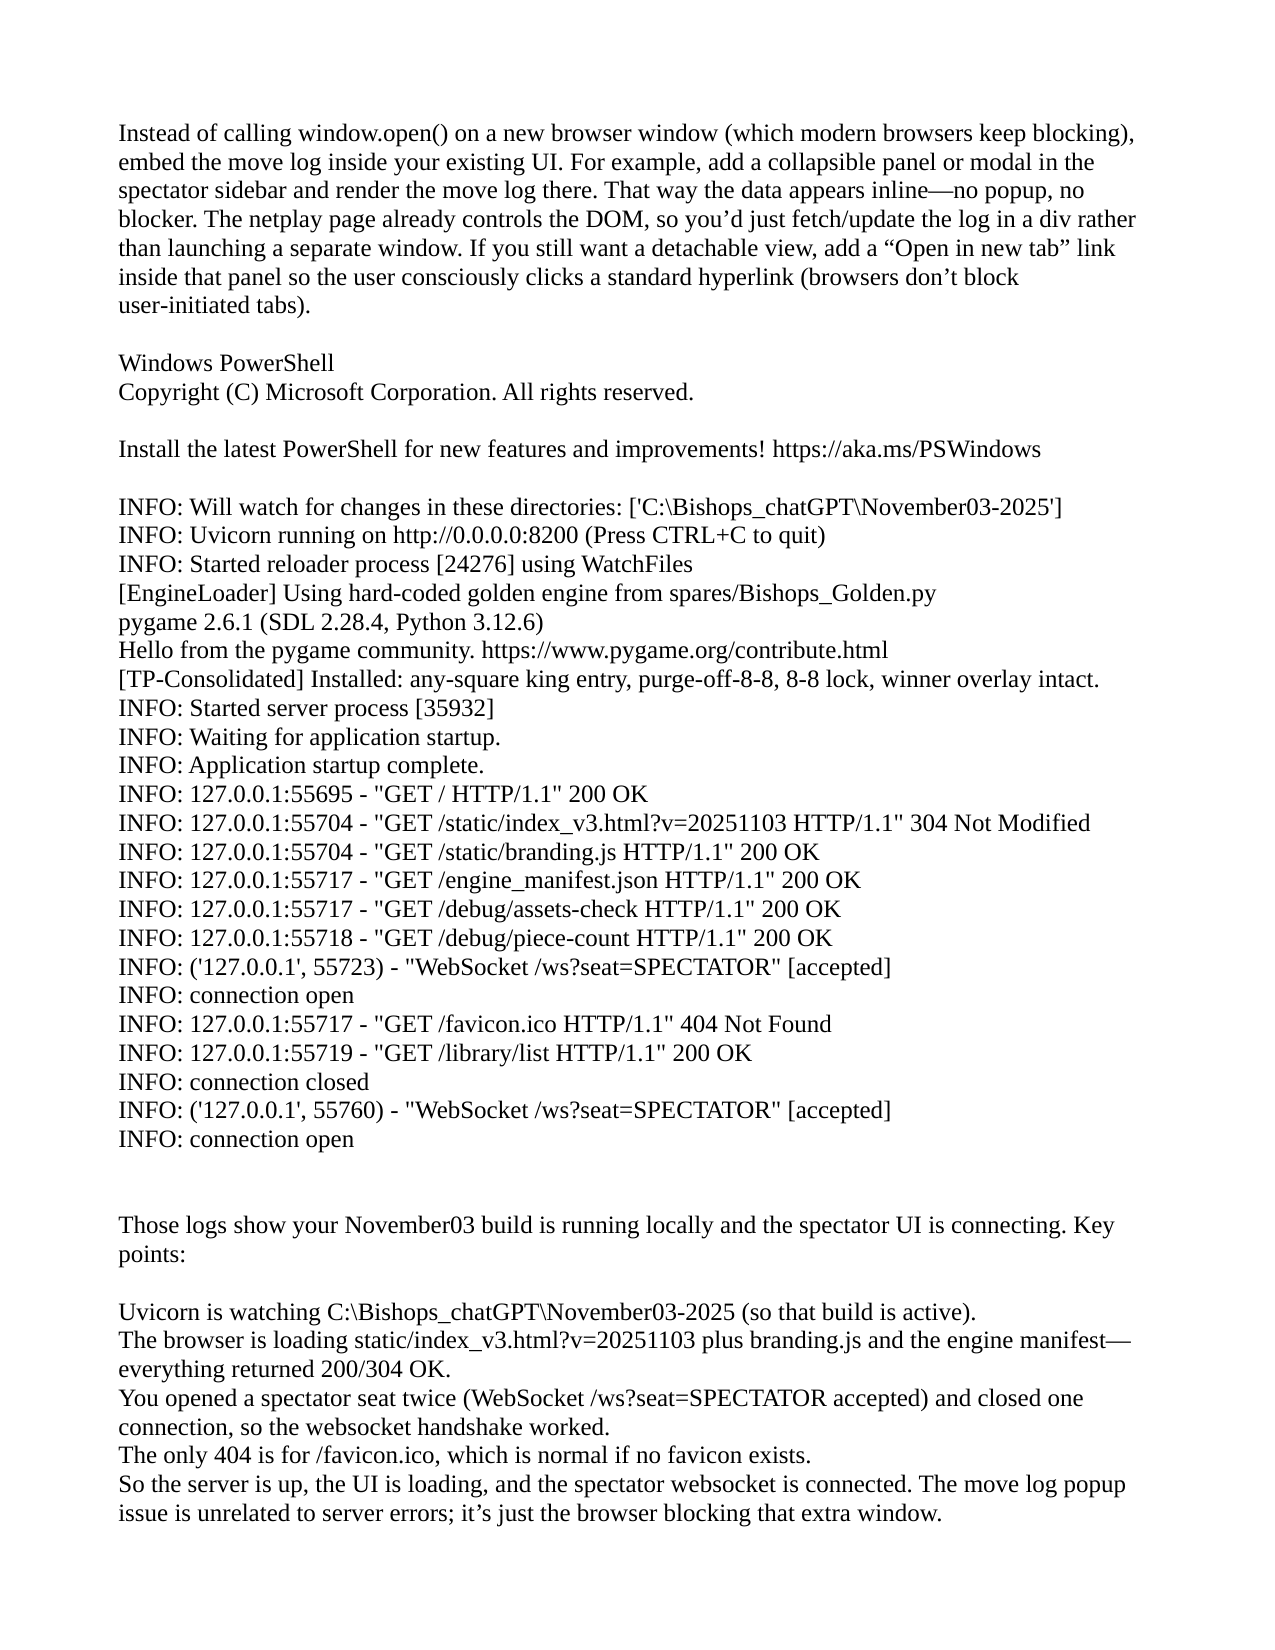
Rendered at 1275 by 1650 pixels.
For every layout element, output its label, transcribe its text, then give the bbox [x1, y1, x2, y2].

text Install the latest PowerShell for new features and improvements! https://aka.ms/PSWindows [118, 434, 1157, 463]
text Windows PowerShell [118, 348, 1157, 377]
text The browser is loading static/index_v3.html?v=20251103 plus branding.js and the engine manifest—everything returned 200/304 OK. [118, 1326, 1157, 1383]
text INFO: Uvicorn running on http://0.0.0.0:8200 (Press CTRL+C to quit) [118, 521, 1157, 549]
text You opened a spectator seat twice (WebSocket /ws?seat=SPECTATOR accepted) and closed one connection, so the websocket handshake worked. [118, 1383, 1157, 1441]
text Instead of calling window.open() on a new browser window (which modern browsers keep blocking), embed the move log inside your existing UI. For example, add a collapsible panel or modal in the spectator sidebar and render the move log there. That way the data appears inline—no popup, no blocker. The netplay page already controls the DOM, so you’d just fetch/update the log in a div rather than launching a separate window. If you still want a detachable view, add a “Open in new tab” link inside that panel so the user consciously clicks a standard hyperlink (browsers don’t block user‑initiated tabs). [118, 118, 1157, 319]
text [TP-Consolidated] Installed: any-square king entry, purge-off-8-8, 8-8 lock, winner overlay intact. [118, 664, 1157, 693]
text Copyright (C) Microsoft Corporation. All rights reserved. [118, 377, 1157, 406]
text [EngineLoader] Using hard-coded golden engine from spares/Bishops_Golden.py [118, 578, 1157, 607]
text INFO: 127.0.0.1:55719 - "GET /library/list HTTP/1.1" 200 OK [118, 1038, 1157, 1067]
text INFO: 127.0.0.1:55717 - "GET /favicon.ico HTTP/1.1" 404 Not Found [118, 1009, 1157, 1038]
text INFO: ('127.0.0.1', 55760) - "WebSocket /ws?seat=SPECTATOR" [accepted] [118, 1096, 1157, 1124]
text INFO: 127.0.0.1:55717 - "GET /engine_manifest.json HTTP/1.1" 200 OK [118, 866, 1157, 894]
text INFO: Application startup complete. [118, 751, 1157, 779]
text INFO: connection open [118, 981, 1157, 1009]
text INFO: 127.0.0.1:55717 - "GET /debug/assets-check HTTP/1.1" 200 OK [118, 894, 1157, 923]
text INFO: Waiting for application startup. [118, 722, 1157, 751]
text INFO: ('127.0.0.1', 55723) - "WebSocket /ws?seat=SPECTATOR" [accepted] [118, 952, 1157, 981]
text INFO: Started server process [35932] [118, 693, 1157, 722]
text INFO: connection open [118, 1124, 1157, 1153]
text INFO: 127.0.0.1:55718 - "GET /debug/piece-count HTTP/1.1" 200 OK [118, 923, 1157, 952]
text INFO: 127.0.0.1:55704 - "GET /static/index_v3.html?v=20251103 HTTP/1.1" 304 Not Modified [118, 808, 1157, 837]
text Uvicorn is watching C:\Bishops_chatGPT\November03-2025 (so that build is active). [118, 1297, 1157, 1326]
text INFO: 127.0.0.1:55695 - "GET / HTTP/1.1" 200 OK [118, 779, 1157, 808]
text The only 404 is for /favicon.ico, which is normal if no favicon exists. [118, 1441, 1157, 1469]
text pygame 2.6.1 (SDL 2.28.4, Python 3.12.6) [118, 607, 1157, 636]
text INFO: Started reloader process [24276] using WatchFiles [118, 549, 1157, 578]
text Hello from the pygame community. https://www.pygame.org/contribute.html [118, 636, 1157, 664]
text Those logs show your November03 build is running locally and the spectator UI is connecting. Key points: [118, 1211, 1157, 1268]
text INFO: Will watch for changes in these directories: ['C:\Bishops_chatGPT\November03-2025'] [118, 492, 1157, 521]
text INFO: 127.0.0.1:55704 - "GET /static/branding.js HTTP/1.1" 200 OK [118, 837, 1157, 866]
text So the server is up, the UI is loading, and the spectator websocket is connected. The move log popup issue is unrelated to server errors; it’s just the browser blocking that extra window. [118, 1469, 1157, 1527]
text INFO: connection closed [118, 1067, 1157, 1096]
